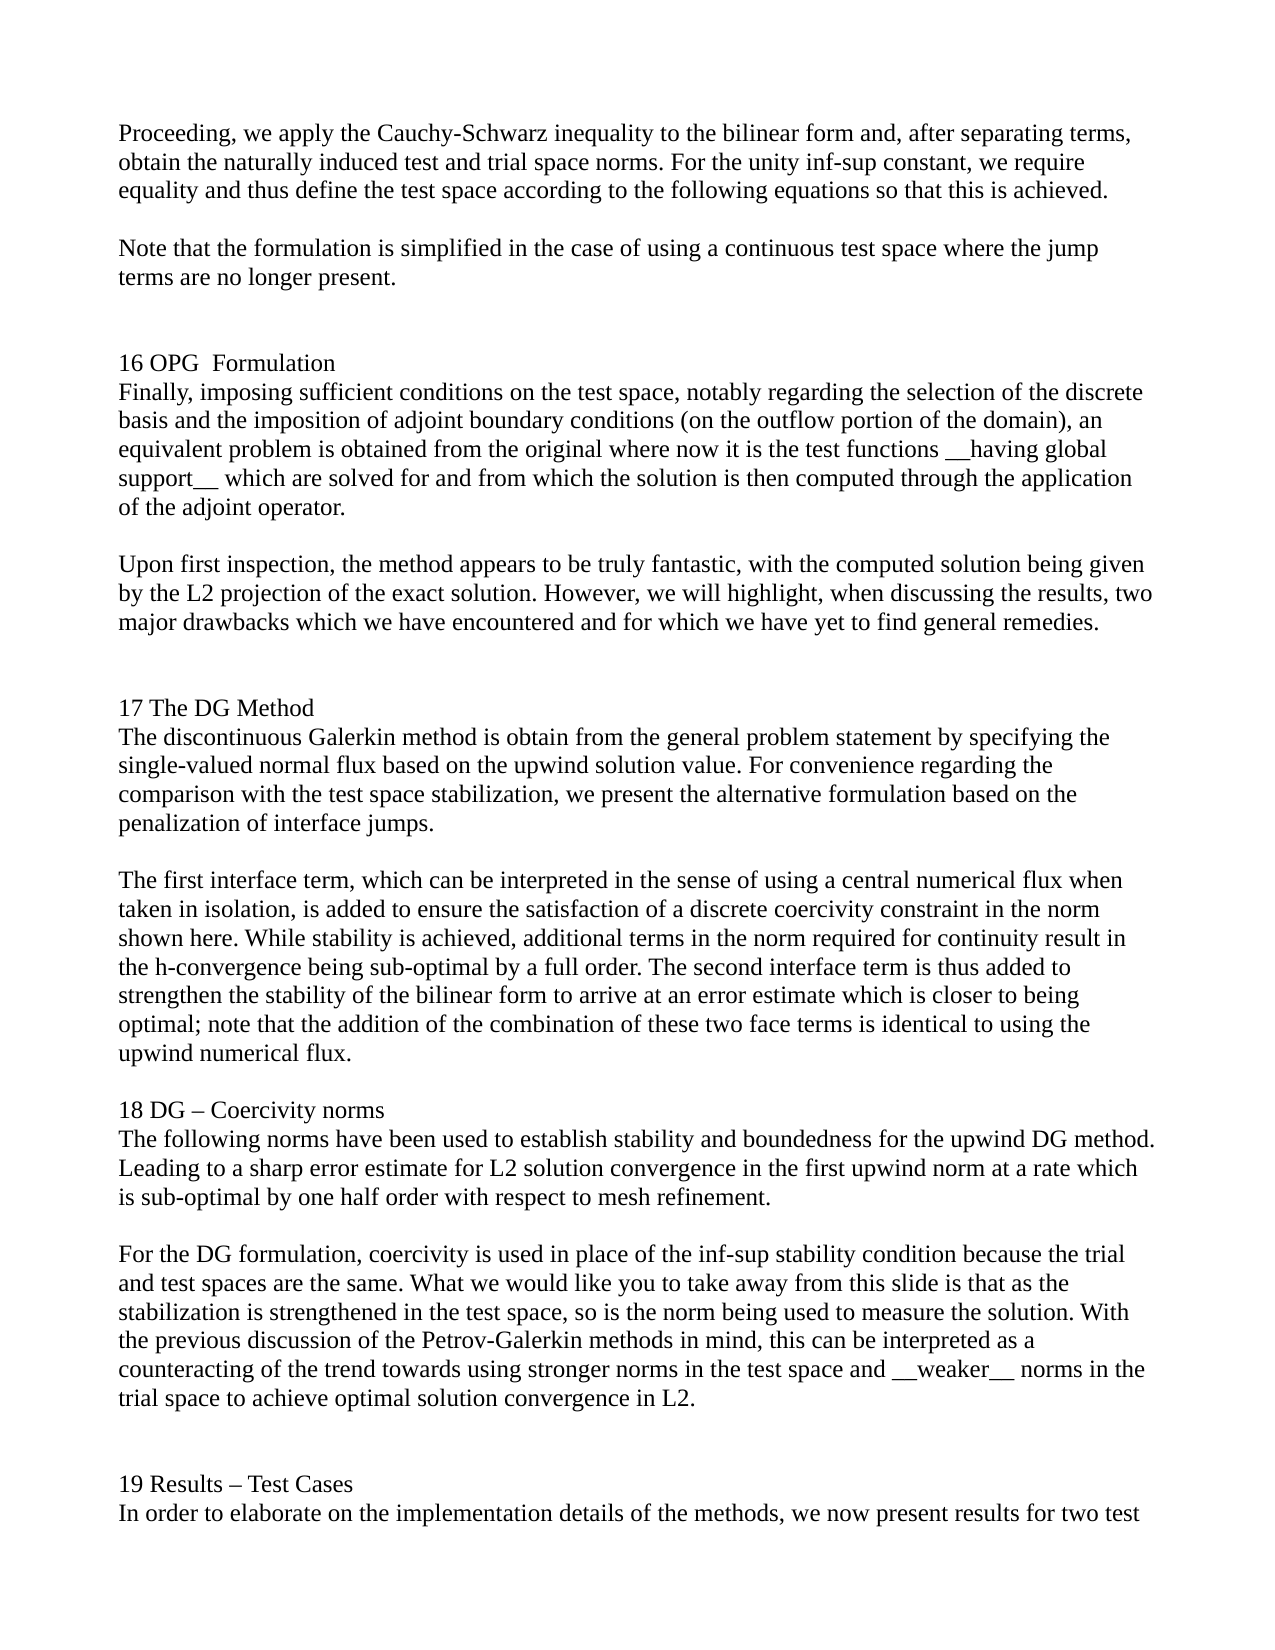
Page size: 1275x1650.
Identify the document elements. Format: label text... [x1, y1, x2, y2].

text The first interface term, which can be interpreted in the sense of using a central numerical flux when taken in isolation, is added to ensure the satisfaction of a discrete coercivity constraint in the norm shown here. While stability is achieved, additional terms in the norm required for continuity result in the h-convergence being sub-optimal by a full order. The second interface term is thus added to strengthen the stability of the bilinear form to arrive at an error estimate which is closer to being optimal; note that the addition of the combination of these two face terms is identical to using the upwind numerical flux. [118, 866, 1157, 1067]
text The discontinuous Galerkin method is obtain from the general problem statement by specifying the single-valued normal flux based on the upwind solution value. For convenience regarding the comparison with the test space stabilization, we present the alternative formulation based on the penalization of interface jumps. [118, 722, 1157, 837]
text Upon first inspection, the method appears to be truly fantastic, with the computed solution being given by the L2 projection of the exact solution. However, we will highlight, when discussing the results, two major drawbacks which we have encountered and for which we have yet to find general remedies. [118, 549, 1157, 636]
text For the DG formulation, coercivity is used in place of the inf-sup stability condition because the trial and test spaces are the same. What we would like you to take away from this slide is that as the stabilization is strengthened in the test space, so is the norm being used to measure the solution. With the previous discussion of the Petrov-Galerkin methods in mind, this can be interpreted as a counteracting of the trend towards using stronger norms in the test space and __weaker__ norms in the trial space to achieve optimal solution convergence in L2. [118, 1239, 1157, 1412]
text 16 OPG Formulation [118, 348, 1157, 377]
text 17 The DG Method [118, 693, 1157, 722]
text Note that the formulation is simplified in the case of using a continuous test space where the jump terms are no longer present. [118, 233, 1157, 291]
text Proceeding, we apply the Cauchy-Schwarz inequality to the bilinear form and, after separating terms, obtain the naturally induced test and trial space norms. For the unity inf-sup constant, we require equality and thus define the test space according to the following equations so that this is achieved. [118, 118, 1157, 204]
text In order to elaborate on the implementation details of the methods, we now present results for two test [118, 1498, 1157, 1527]
text Finally, imposing sufficient conditions on the test space, notably regarding the selection of the discrete basis and the imposition of adjoint boundary conditions (on the outflow portion of the domain), an equivalent problem is obtained from the original where now it is the test functions __having global support__ which are solved for and from which the solution is then computed through the application of the adjoint operator. [118, 377, 1157, 521]
text The following norms have been used to establish stability and boundedness for the upwind DG method. Leading to a sharp error estimate for L2 solution convergence in the first upwind norm at a rate which is sub-optimal by one half order with respect to mesh refinement. [118, 1124, 1157, 1211]
text 18 DG – Coercivity norms [118, 1096, 1157, 1124]
text 19 Results – Test Cases [118, 1469, 1157, 1498]
